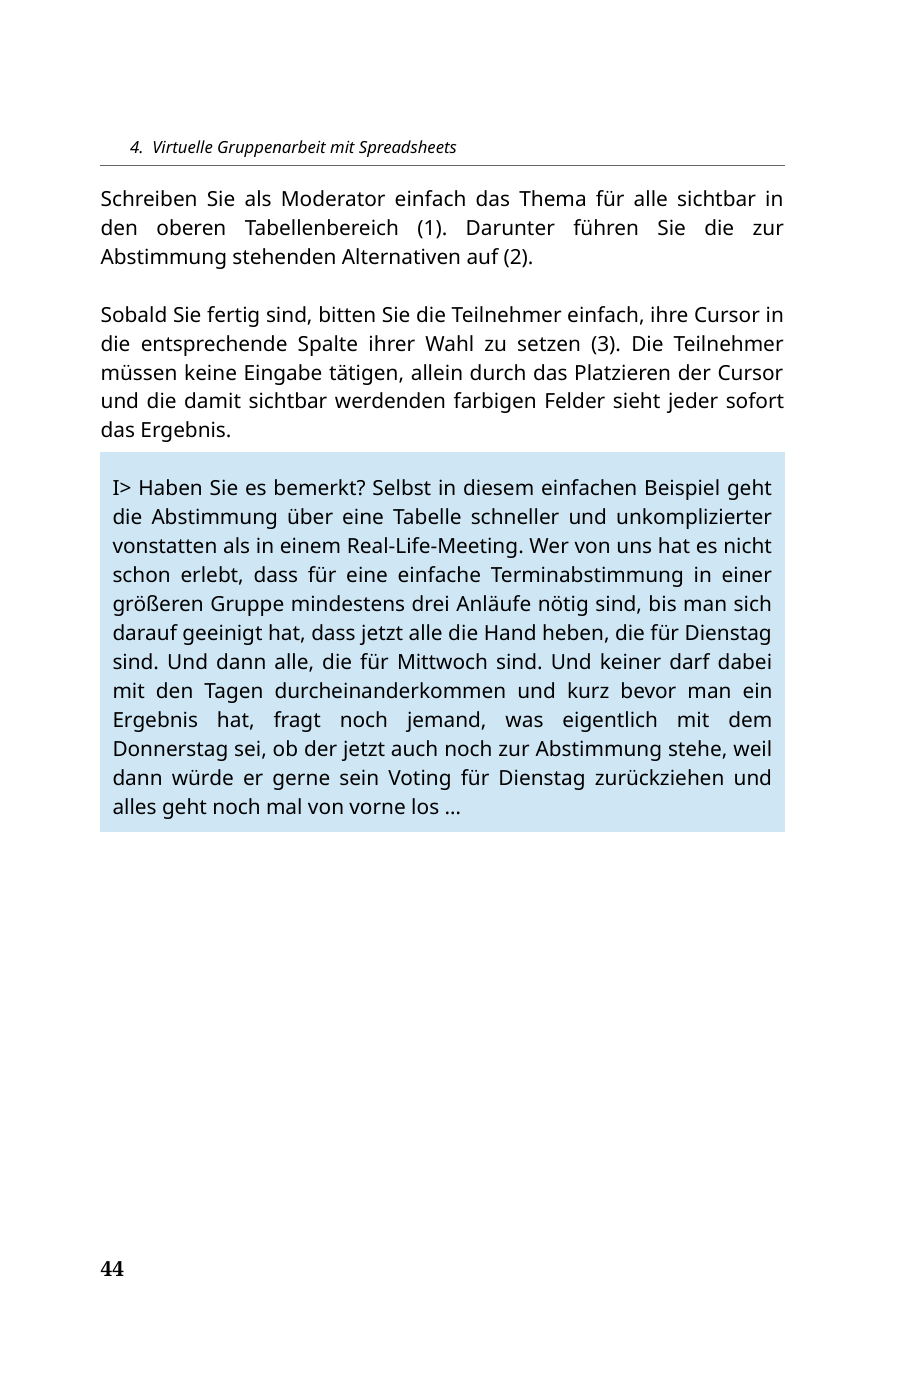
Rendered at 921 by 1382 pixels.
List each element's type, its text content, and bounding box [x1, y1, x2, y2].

text I> Haben Sie es bemerkt? Selbst in diesem einfachen Beispiel geht die Abstimmung über eine Tabelle schneller und unkomplizierter vonstatten als in einem Real-Life-Meeting. Wer von uns hat es nicht schon erlebt, dass für eine einfache Terminabstimmung in einer größeren Gruppe mindestens drei Anläufe nötig sind, bis man sich darauf geeinigt hat, dass jetzt alle die Hand heben, die für Dienstag sind. Und dann alle, die für Mittwoch sind. Und keiner darf dabei mit den Tagen durcheinanderkommen und kurz bevor man ein Ergebnis hat, fragt noch jemand, was eigentlich mit dem Donnerstag sei, ob der jetzt auch noch zur Abstimmung stehe, weil dann würde er gerne sein Voting für Dienstag zurückziehen und alles geht noch mal von vorne los … [112, 464, 773, 820]
text Sobald Sie fertig sind, bitten Sie die Teilnehmer einfach, ihre Cursor in die entsprechende Spalte ihrer Wahl zu setzen (3). Die Teilnehmer müssen keine Eingabe tätigen, allein durch das Platzieren der Cursor und die damit sichtbar werdenden farbigen Felder sieht jeder sofort das Ergebnis. [100, 278, 785, 444]
text Schreiben Sie als Moderator einfach das Thema für alle sichtbar in den oberen Tabellenbereich (1). Darunter führen Sie die zur Abstimmung stehenden Alternativen auf (2). [100, 183, 785, 270]
